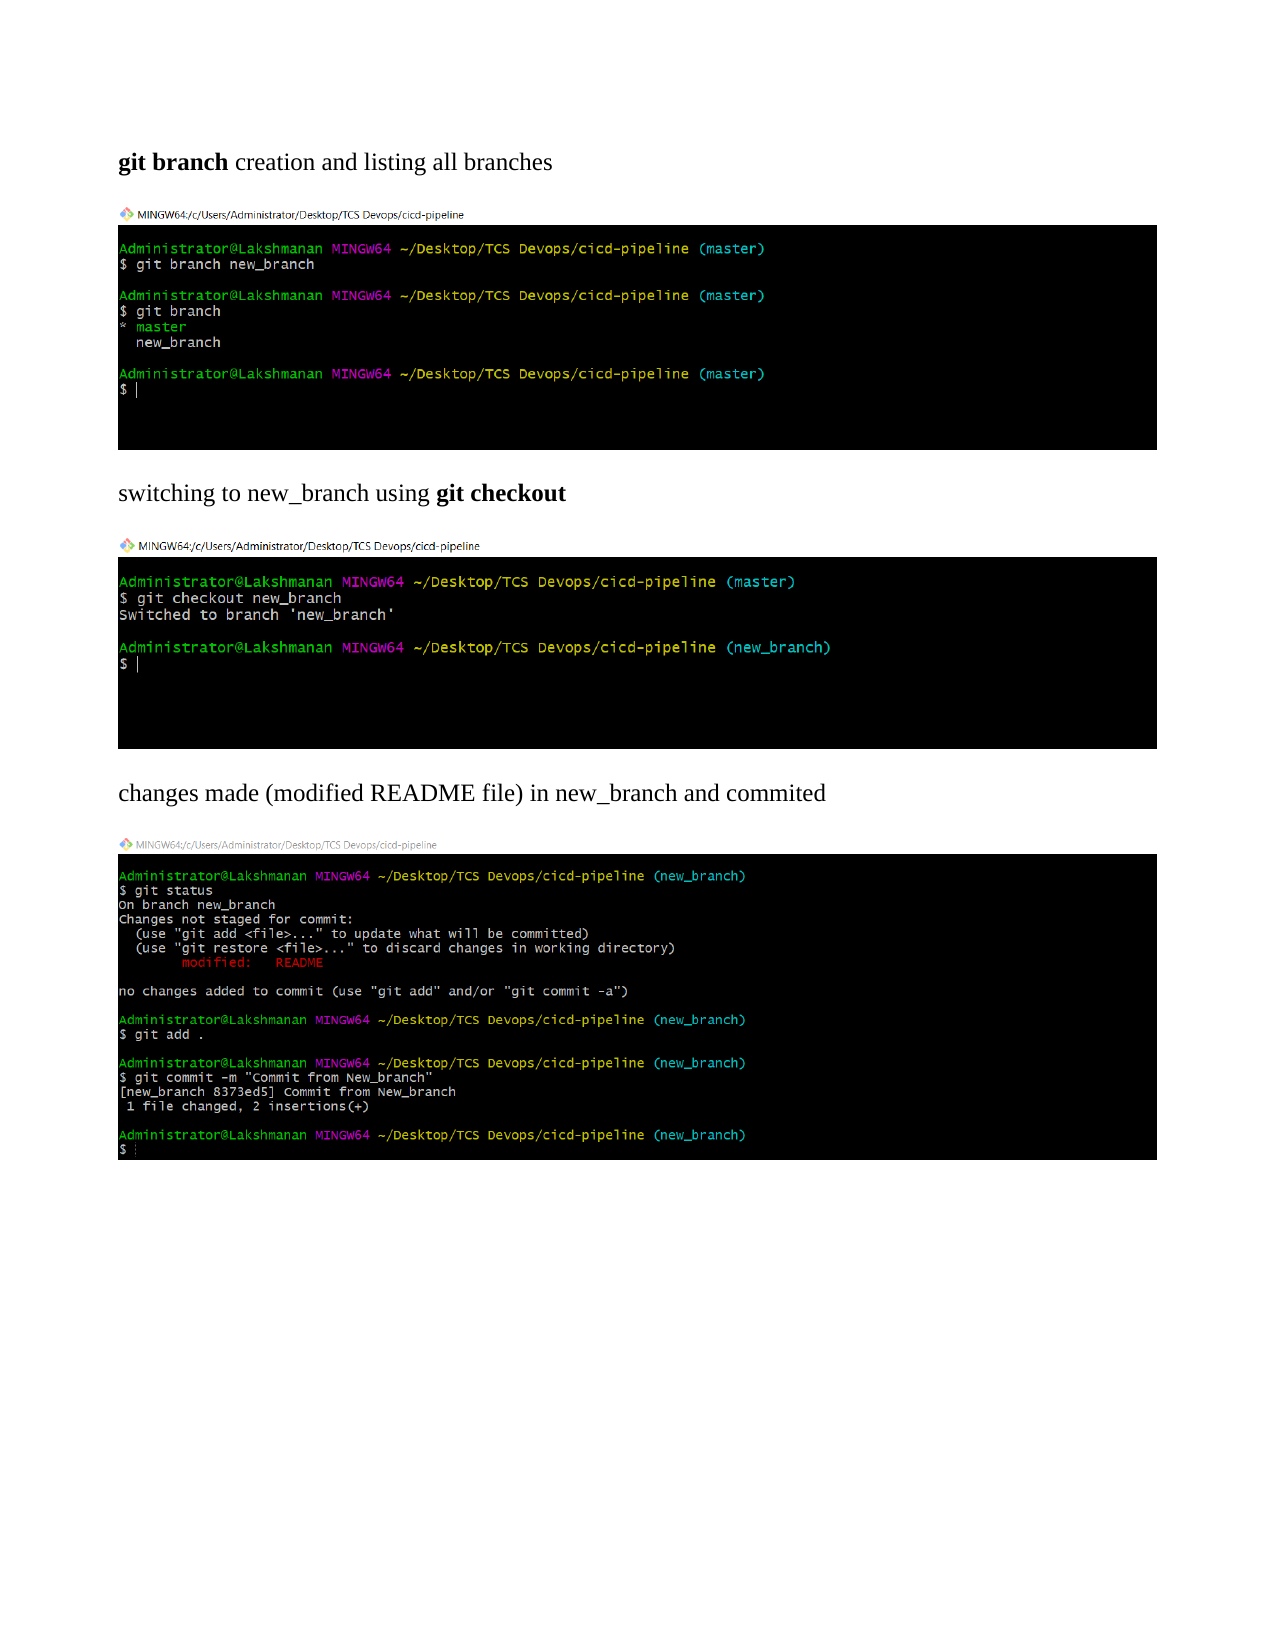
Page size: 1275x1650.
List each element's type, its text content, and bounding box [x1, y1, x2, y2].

text changes made (modified README file) in new_branch and commited [118, 778, 1157, 806]
text switching to new_branch using git checkout [118, 478, 1157, 507]
text git branch creation and listing all branches [118, 147, 1157, 176]
picture [118, 536, 1157, 749]
picture [118, 204, 1157, 450]
picture [118, 835, 1157, 1160]
